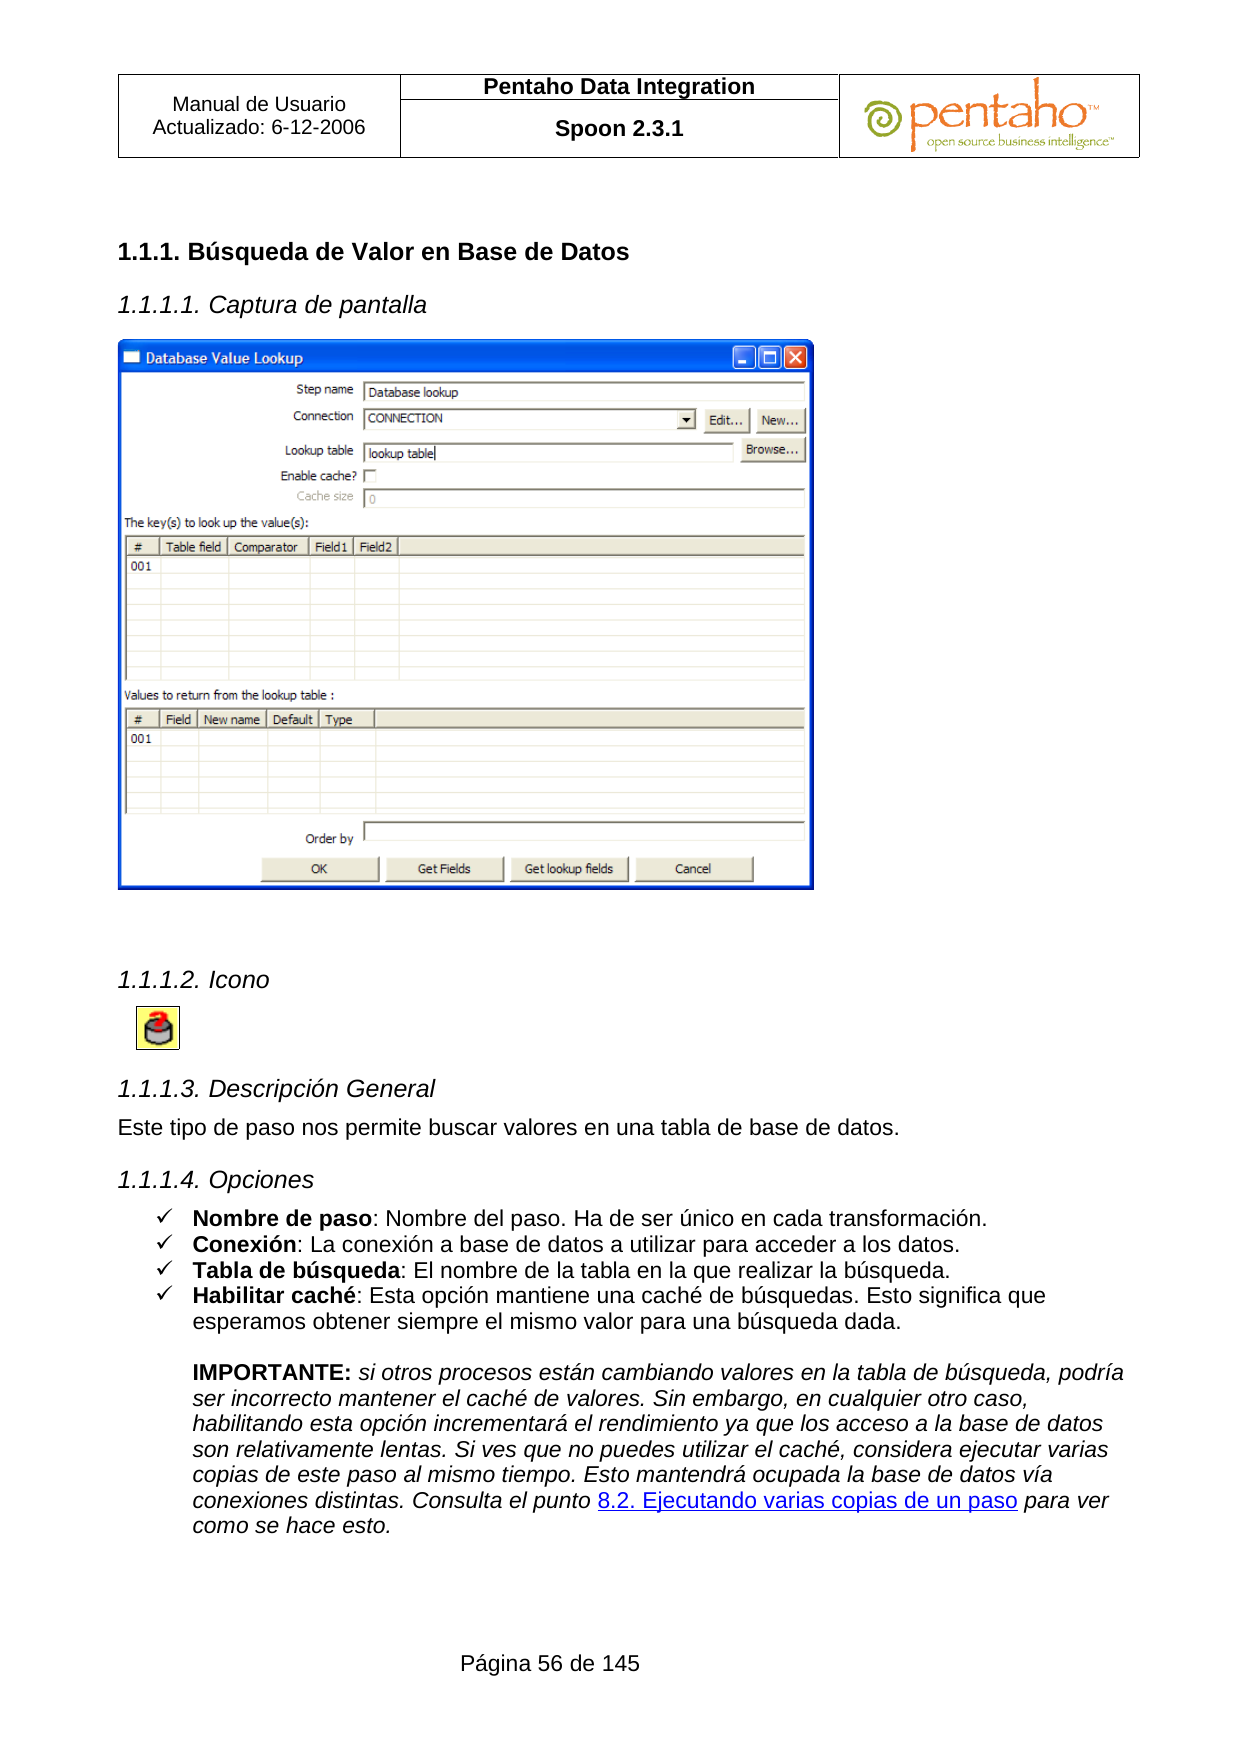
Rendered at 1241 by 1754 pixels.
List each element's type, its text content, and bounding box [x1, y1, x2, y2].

subtitle Opciones [117, 1165, 1137, 1193]
text IMPORTANTE: si otros procesos están cambiando valores en la tabla de búsqueda, podría ser incorrecto mantener el caché de valores. Sin embargo, en cualquier otro caso, habilitando esta opción incrementará el rendimiento ya que los acceso a la base de datos son relativamente lentas. Si ves que no puedes utilizar el caché, considera ejecutar varias copias de este paso al mismo tiempo. Esto mantendrá ocupada la base de datos vía conexiones distintas. Consulta el punto 8.2. Ejecutando varias copias de un paso para ver como se hace esto. [192, 1360, 1137, 1538]
subtitle Captura de pantalla [117, 291, 1137, 319]
list Conexión: La conexión a base de datos a utilizar para acceder a los datos. [155, 1232, 1137, 1257]
picture [117, 339, 814, 890]
list Tabla de búsqueda: El nombre de la tabla en la que realizar la búsqueda. [155, 1257, 1137, 1283]
list Habilitar caché: Esta opción mantiene una caché de búsquedas. Esto significa que esperamos obtener siempre el mismo valor para una búsqueda dada. [155, 1283, 1137, 1334]
text Este tipo de paso nos permite buscar valores en una tabla de base de datos. [117, 1115, 1137, 1140]
list Nombre de paso: Nombre del paso. Ha de ser único en cada transformación. [155, 1206, 1137, 1232]
subtitle Búsqueda de Valor en Base de Datos [117, 238, 1137, 266]
subtitle Descripción General [117, 1074, 1137, 1102]
subtitle Icono [117, 966, 1137, 994]
